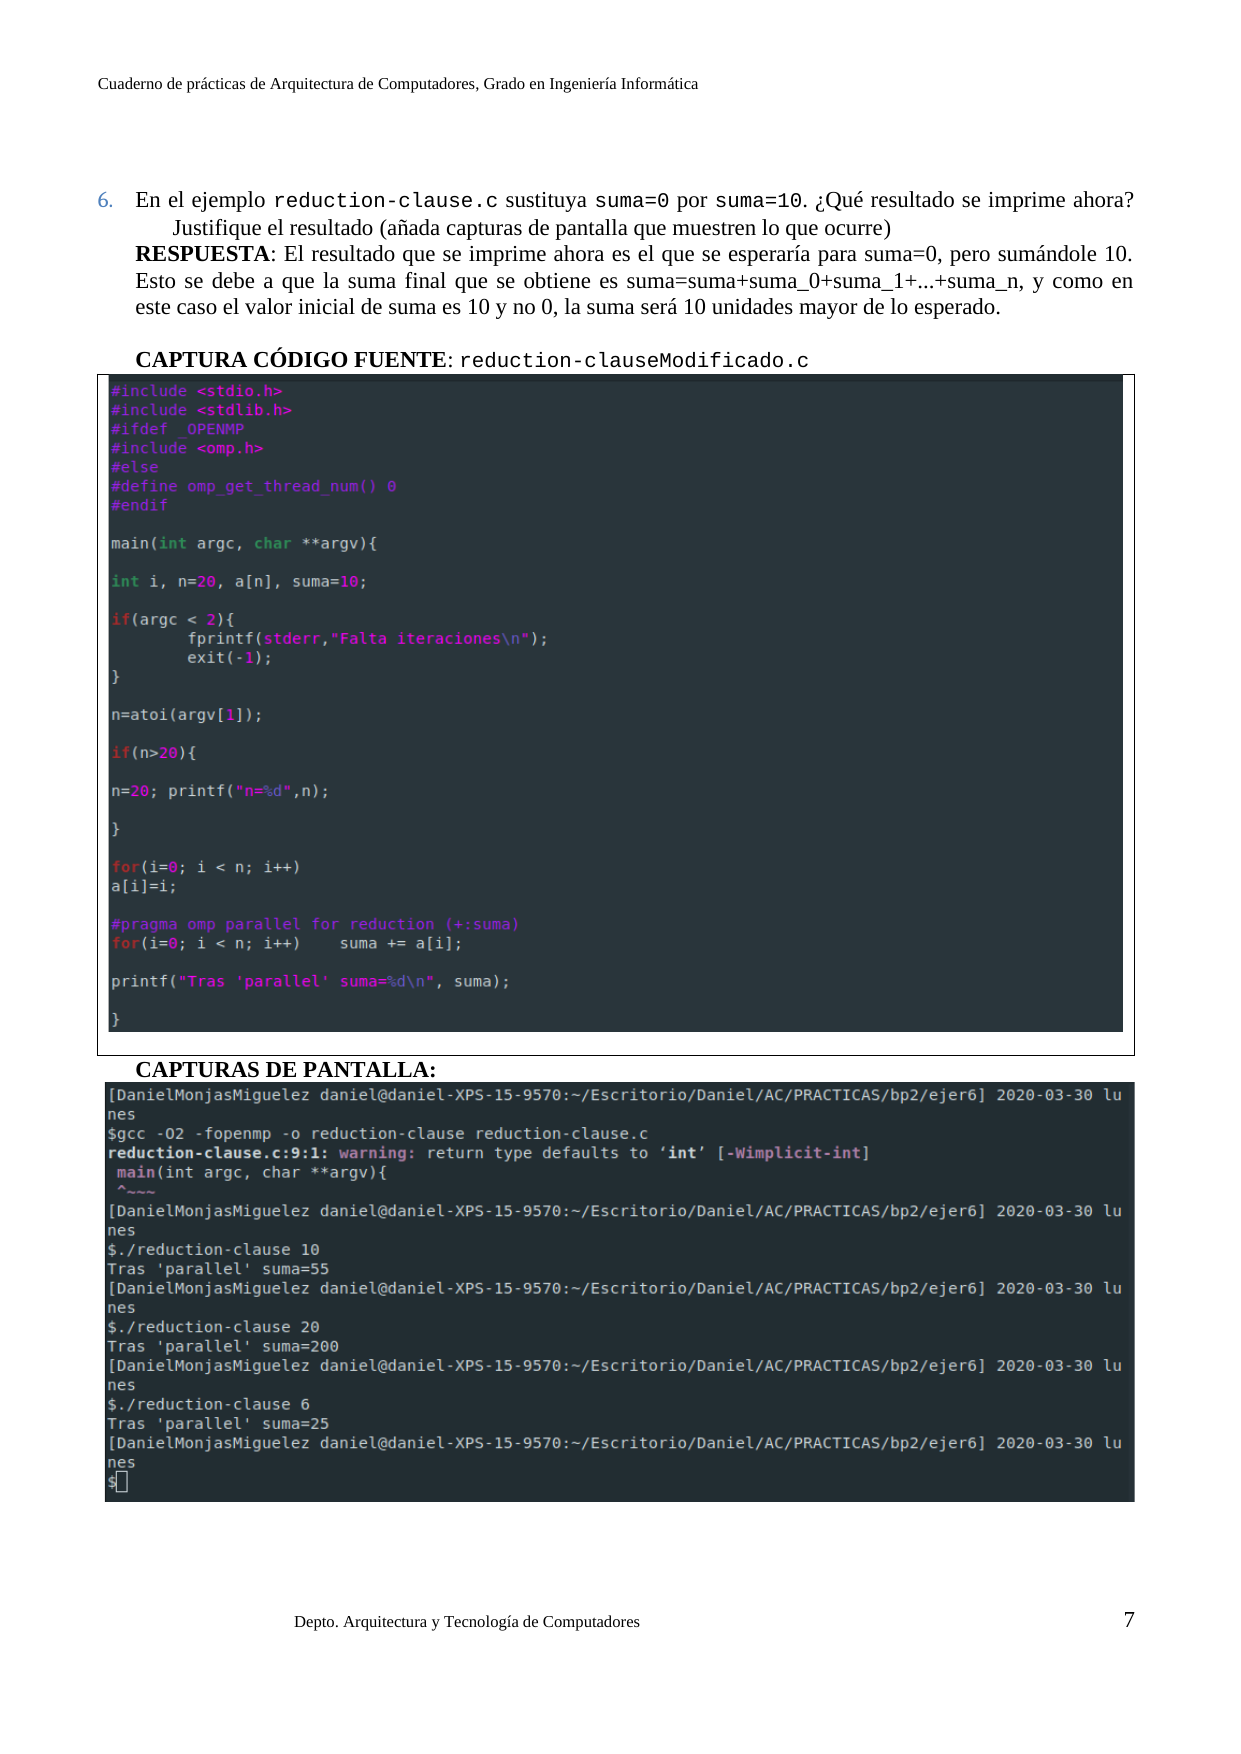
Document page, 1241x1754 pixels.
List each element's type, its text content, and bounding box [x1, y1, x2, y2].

list En el ejemplo reduction-clause.c sustituya suma=0 por suma=10. ¿Qué resultado se imprime ahora? Justifique el resultado (añada capturas de pantalla que muestren lo que ocurre) [98, 187, 1135, 241]
text CAPTURAS DE PANTALLA: [135, 1056, 1135, 1082]
text RESPUESTA: El resultado que se imprime ahora es el que se esperaría para suma=0, pero sumándole 10. Esto se debe a que la suma final que se obtiene es suma=suma+suma_0+suma_1+...+suma_n, y como en este caso el valor inicial de suma es 10 y no 0, la suma será 10 unidades mayor de lo esperado. [135, 241, 1135, 319]
text CAPTURA CÓDIGO FUENTE: reduction-clauseModificado.c [135, 346, 1135, 373]
table_header [98, 375, 1134, 1055]
picture [108, 374, 1123, 1032]
picture [104, 1082, 1135, 1502]
